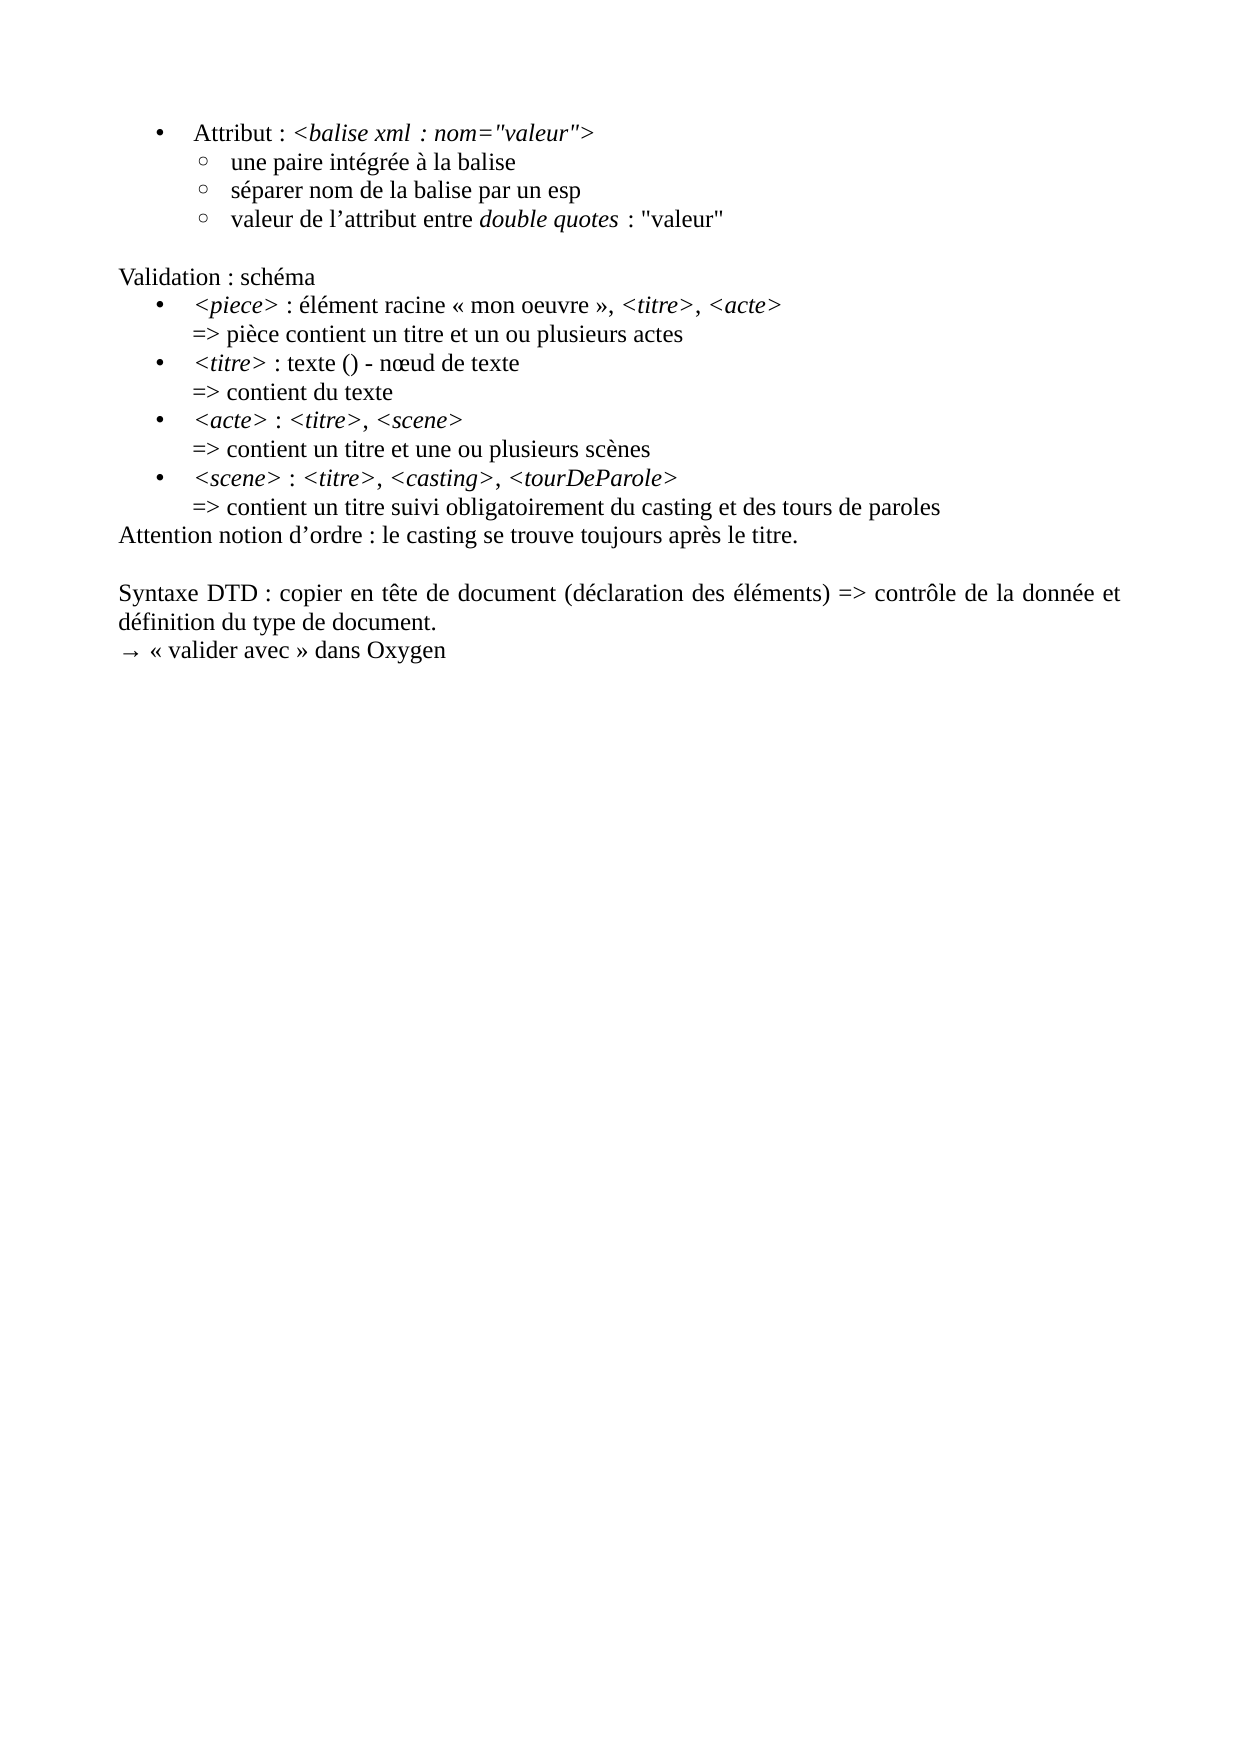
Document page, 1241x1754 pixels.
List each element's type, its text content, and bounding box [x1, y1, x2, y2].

text Attention notion d’ordre : le casting se trouve toujours après le titre. [118, 521, 1122, 549]
list valeur de l’attribut entre double quotes : "valeur" [193, 204, 1122, 233]
list séparer nom de la balise par un esp [193, 176, 1122, 204]
text => contient un titre suivi obligatoirement du casting et des tours de paroles [118, 492, 1122, 521]
text → « valider avec » dans Oxygen [118, 636, 1122, 664]
text Syntaxe DTD : copier en tête de document (déclaration des éléments) => contrôle de la donnée et définition du type de document. [118, 578, 1122, 636]
text => contient un titre et une ou plusieurs scènes [118, 434, 1122, 463]
list <acte> : <titre>, <scene> [156, 406, 1122, 434]
list Attribut : <balise xml : nom="valeur"> [156, 118, 1122, 147]
text => pièce contient un titre et un ou plusieurs actes [118, 319, 1122, 348]
list une paire intégrée à la balise [193, 147, 1122, 176]
list <titre> : texte () - nœud de texte [156, 348, 1122, 377]
list <piece> : élément racine « mon oeuvre », <titre>, <acte> [156, 291, 1122, 319]
list <scene> : <titre>, <casting>, <tourDeParole> [156, 463, 1122, 492]
text Validation : schéma [118, 262, 1122, 291]
text => contient du texte [118, 377, 1122, 406]
